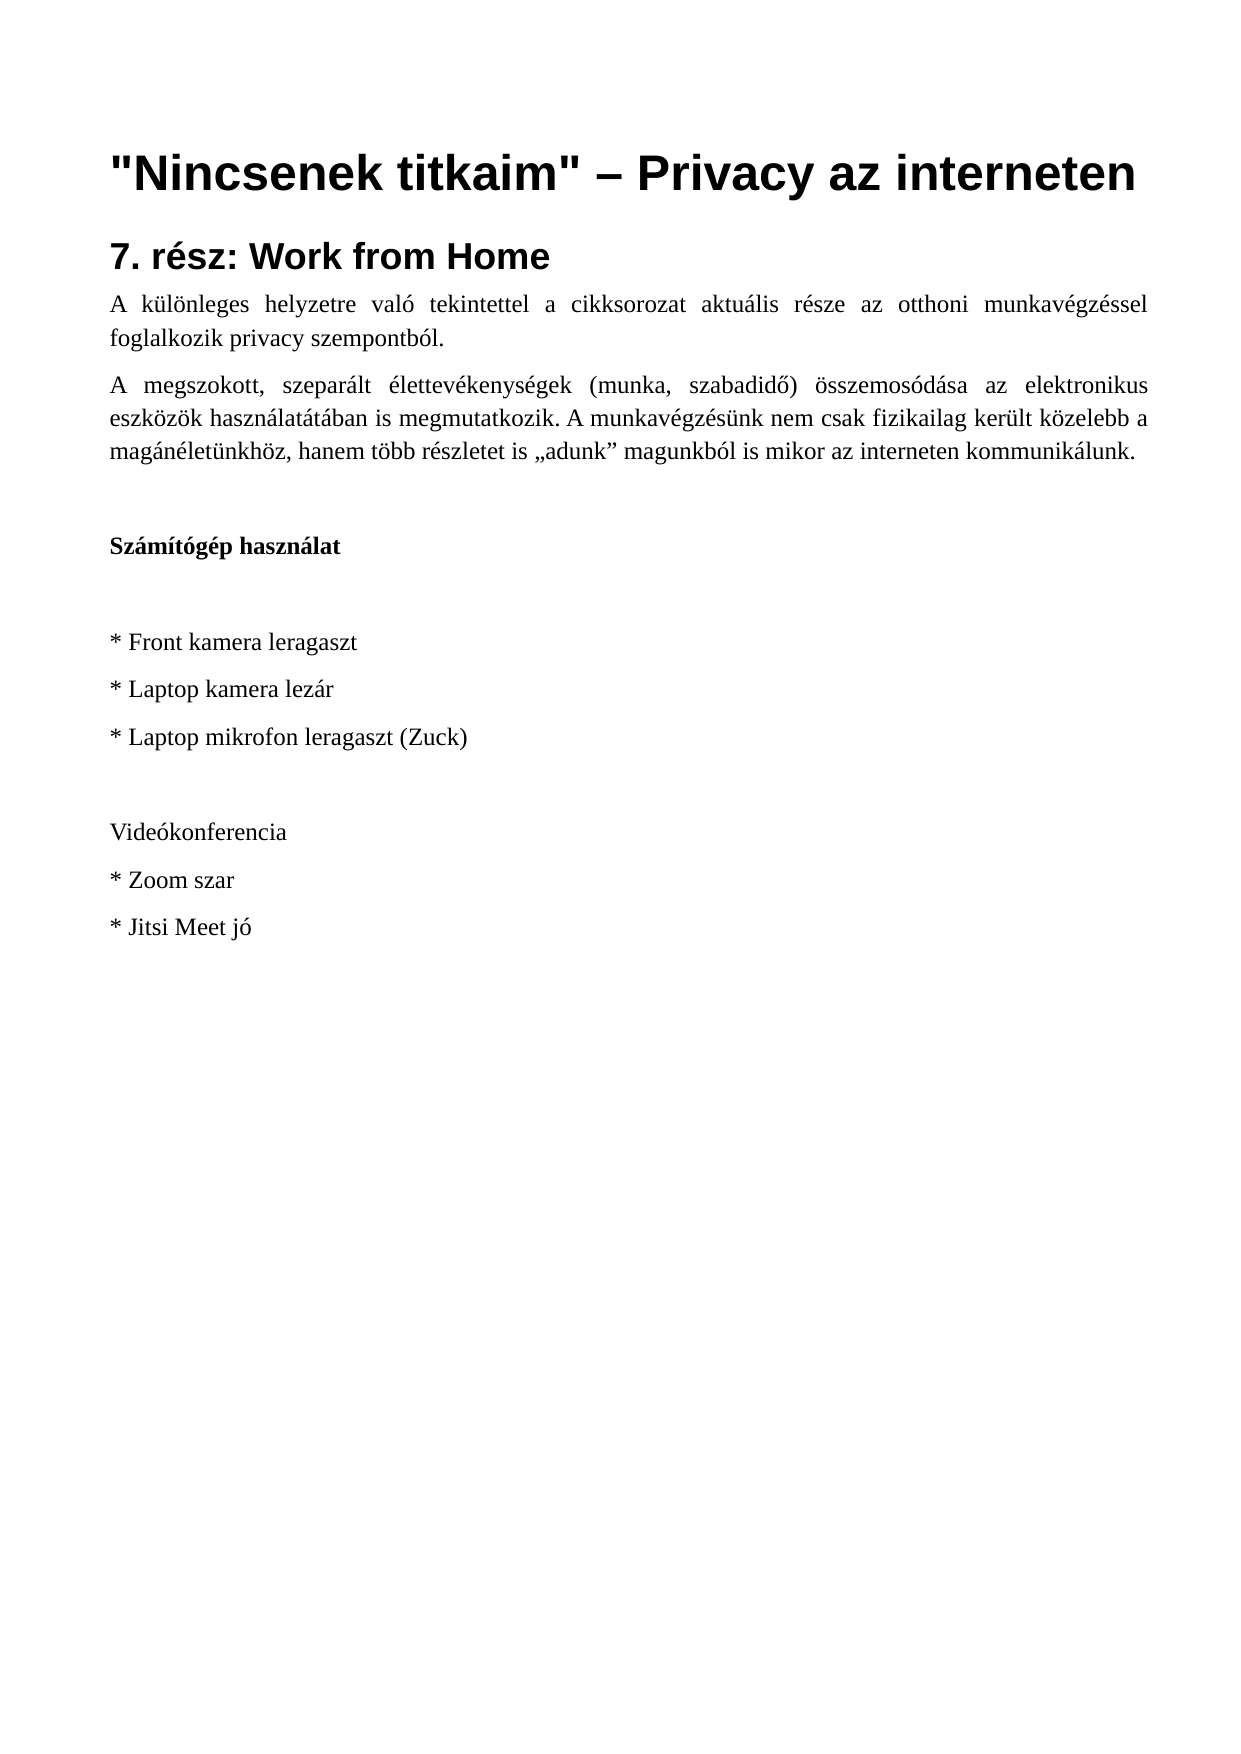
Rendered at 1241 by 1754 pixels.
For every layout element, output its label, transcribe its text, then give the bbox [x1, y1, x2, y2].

text Videókonferencia [109, 817, 1149, 846]
text * Front kamera leragaszt [109, 627, 1149, 655]
text Számítógép használat [109, 531, 1149, 560]
subtitle "Nincsenek titkaim" – Privacy az interneten [109, 143, 1149, 201]
text * Zoom szar [109, 865, 1149, 893]
text * Laptop kamera lezár [109, 674, 1149, 703]
text A különleges helyzetre való tekintettel a cikksorozat aktuális része az otthoni munkavégzéssel foglalkozik privacy szempontból. [109, 289, 1149, 351]
subtitle 7. rész: Work from Home [109, 234, 1149, 277]
text A megszokott, szeparált élettevékenységek (munka, szabadidő) összemosódása az elektronikus eszközök használatátában is megmutatkozik. A munkavégzésünk nem csak fizikailag került közelebb a magánéletünkhöz, hanem több részletet is „adunk” magunkból is mikor az interneten kommunikálunk. [109, 370, 1149, 465]
text * Jitsi Meet jó [109, 912, 1149, 941]
text * Laptop mikrofon leragaszt (Zuck) [109, 722, 1149, 751]
